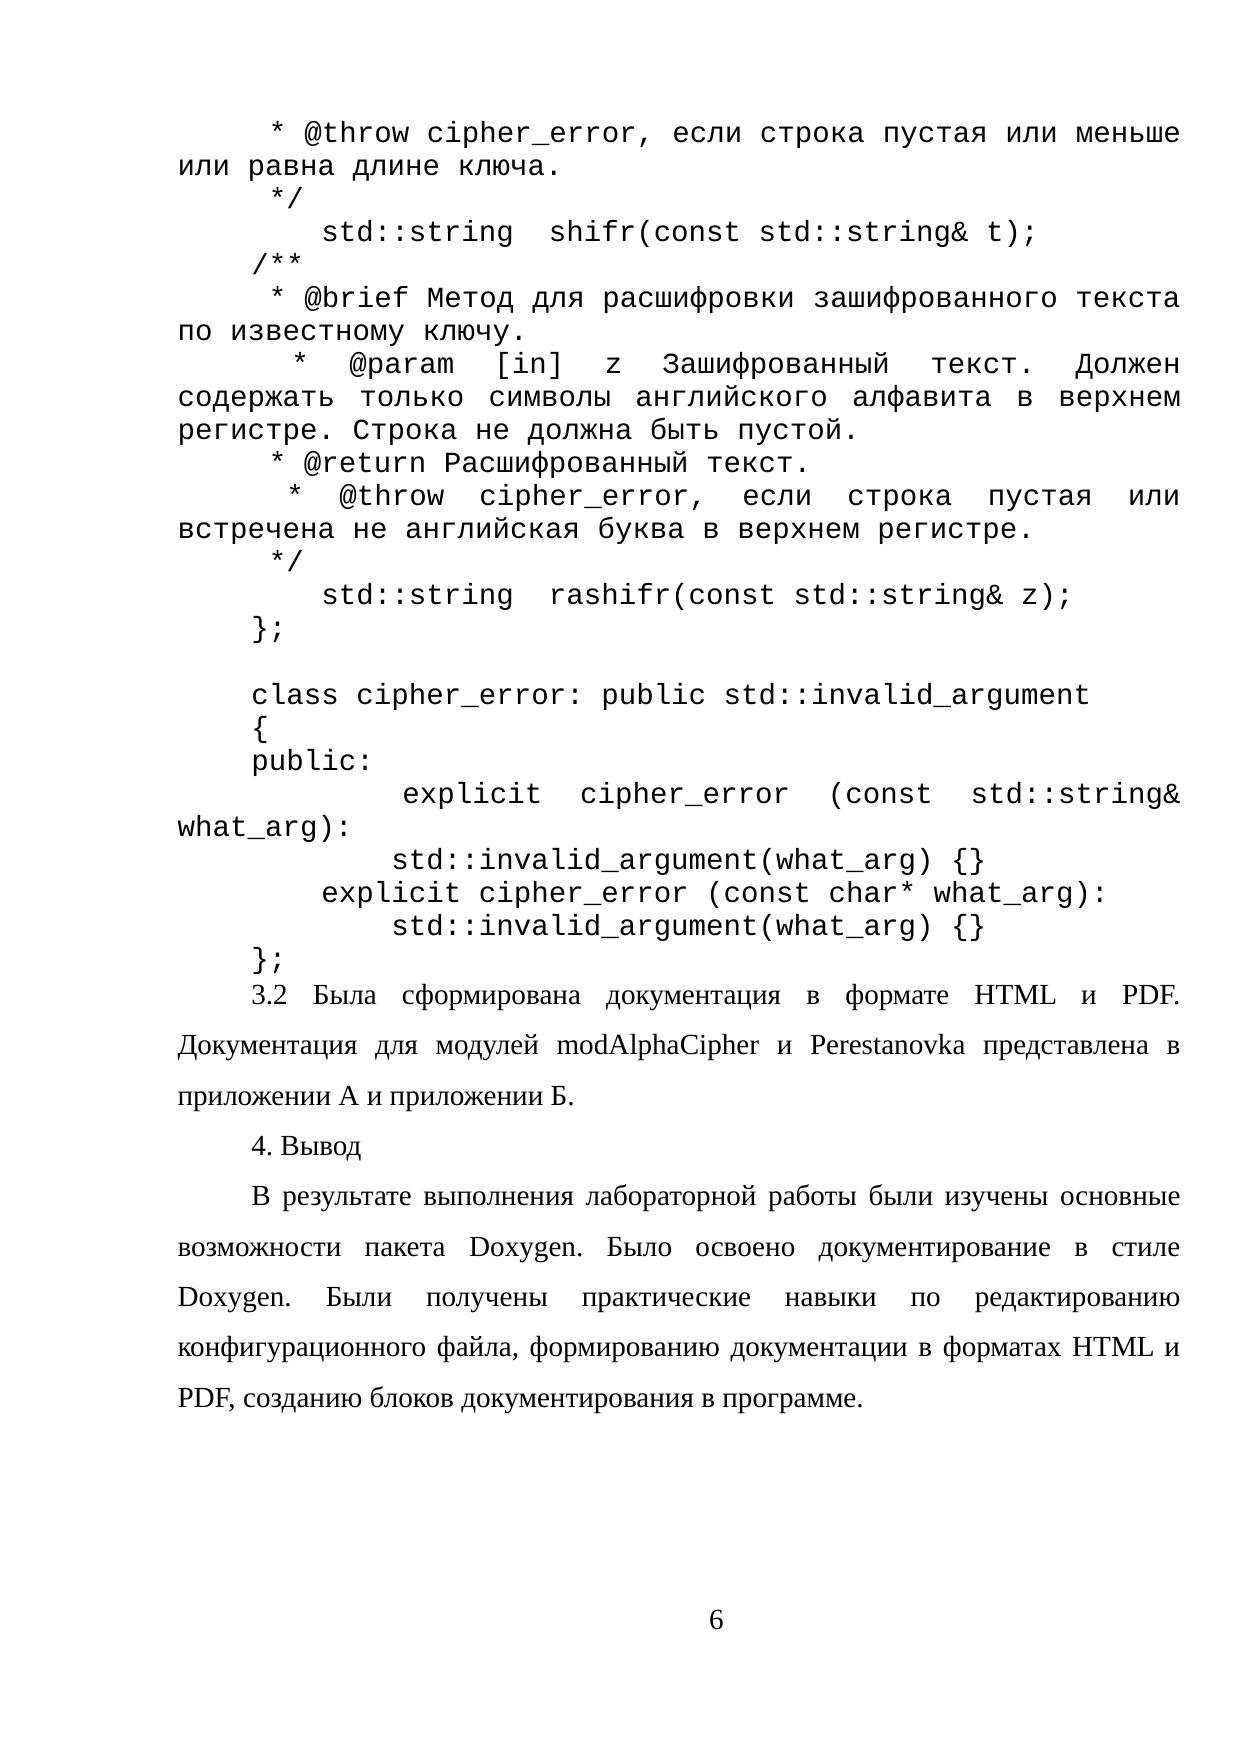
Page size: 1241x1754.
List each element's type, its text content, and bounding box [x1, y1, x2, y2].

text * @return Расшифрованный текст. [177, 448, 1181, 481]
text std::invalid_argument(what_arg) {} [177, 845, 1181, 878]
text std::string shifr(const std::string& t); [177, 217, 1181, 250]
text * @param [in] z Зашифрованный текст. Должен содержать только символы английского алфавита в верхнем регистре. Строка не должна быть пустой. [177, 349, 1181, 448]
text }; [177, 944, 1181, 977]
text class cipher_error: public std::invalid_argument [177, 680, 1181, 713]
text * @throw cipher_error, если строка пустая или меньше или равна длине ключа. [177, 118, 1181, 184]
text }; [177, 613, 1181, 646]
text 4. Вывод [177, 1128, 1181, 1162]
text * @brief Метод для расшифровки зашифрованного текста по известному ключу. [177, 283, 1181, 349]
text explicit cipher_error (const char* what_arg): [177, 878, 1181, 911]
text { [177, 713, 1181, 746]
text */ [177, 547, 1181, 580]
text 3.2 Была сформирована документация в формате HTML и PDF. Документация для модулей modAlphaCipher и Perestanovka представлена в приложении А и приложении Б. [177, 977, 1181, 1111]
text В результате выполнения лабораторной работы были изучены основные возможности пакета Doxygen. Было освоено документирование в стиле Doxygen. Были получены практические навыки по редактированию конфигурационного файла, формированию документации в форматах HTML и PDF, созданию блоков документирования в программе. [177, 1178, 1181, 1413]
text std::invalid_argument(what_arg) {} [177, 911, 1181, 944]
text /** [177, 250, 1181, 283]
text */ [177, 184, 1181, 217]
text * @throw cipher_error, если строка пустая или встречена не английская буква в верхнем регистре. [177, 481, 1181, 547]
text explicit cipher_error (const std::string& what_arg): [177, 779, 1181, 845]
text std::string rashifr(const std::string& z); [177, 580, 1181, 613]
text public: [177, 746, 1181, 779]
